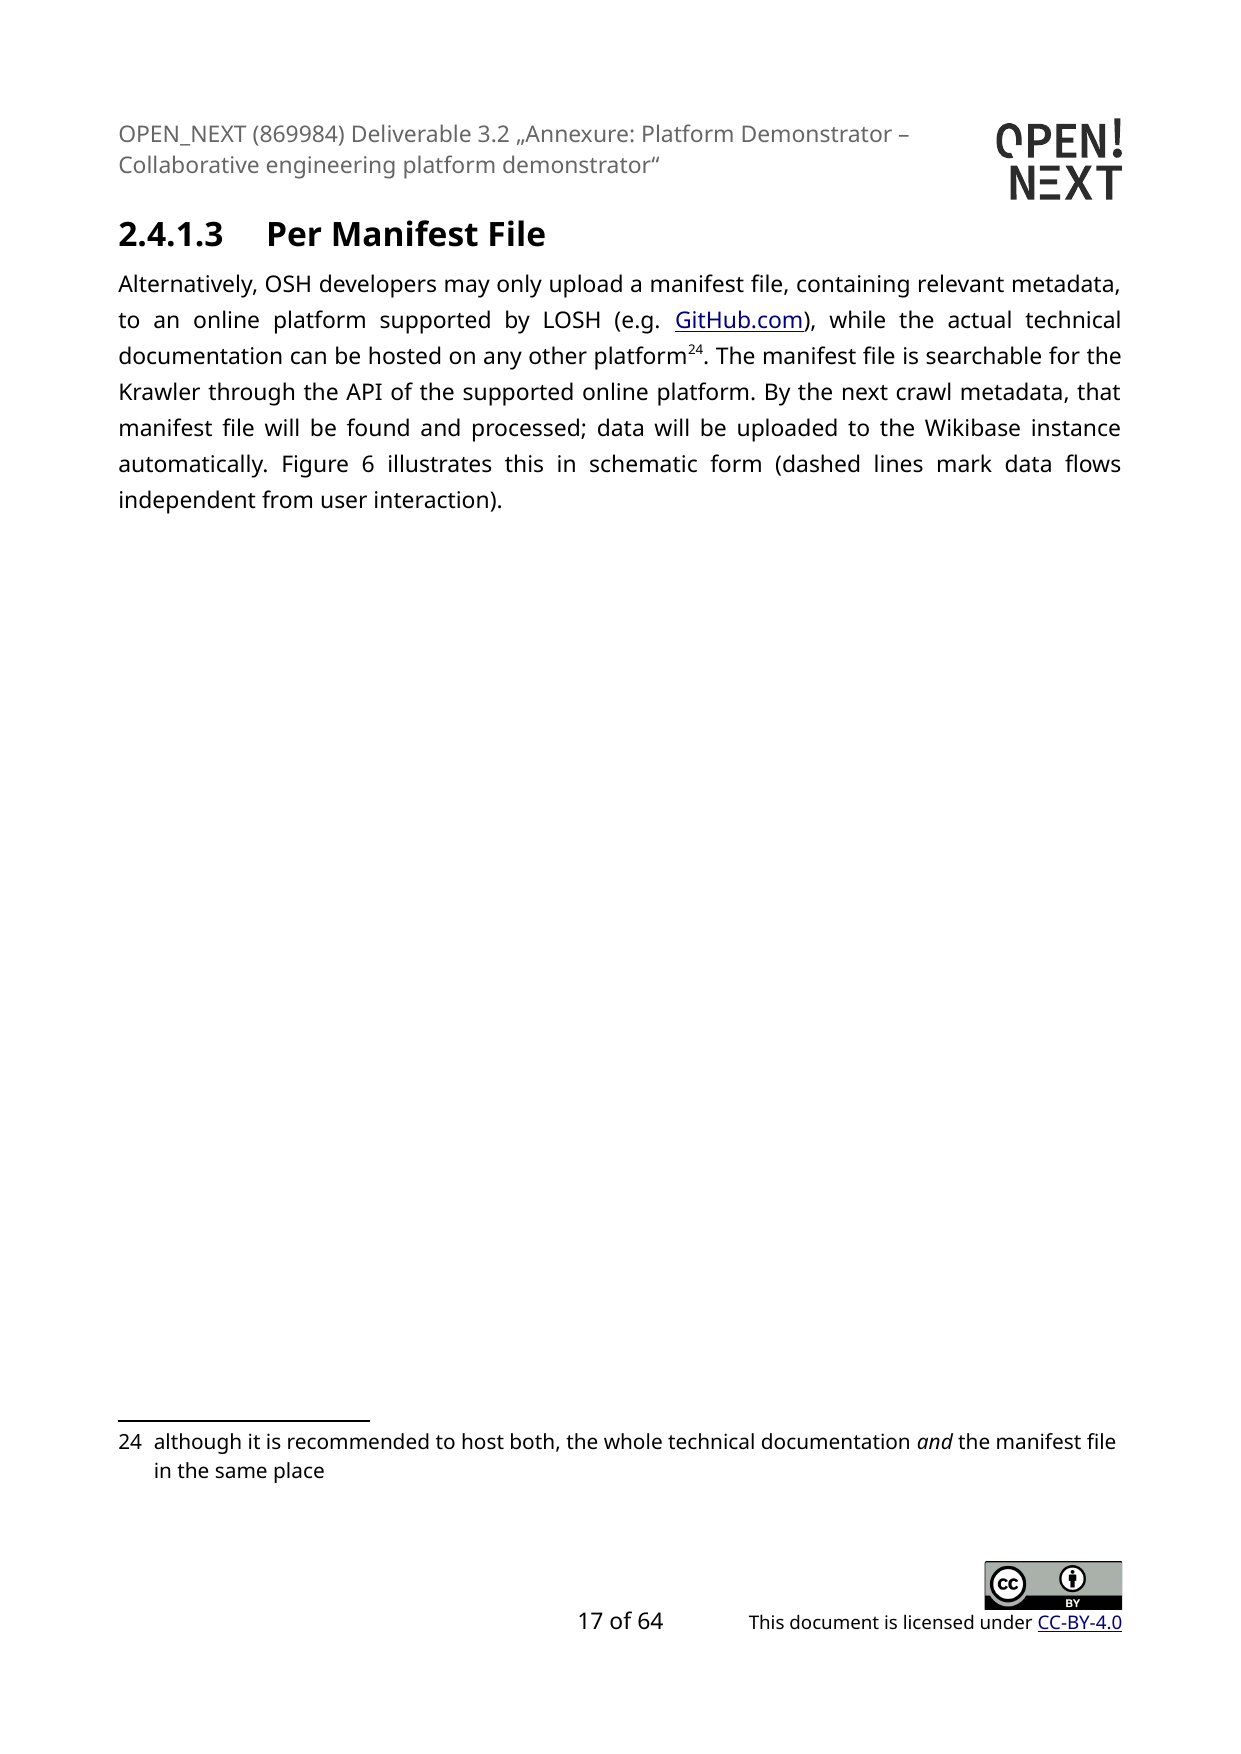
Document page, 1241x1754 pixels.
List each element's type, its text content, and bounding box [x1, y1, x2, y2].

text Alternatively, OSH developers may only upload a manifest file, containing relevant metadata, to an online platform supported by LOSH (e.g. GitHub.com), while the actual technical documentation can be hosted on any other platform. The manifest file is searchable for the Krawler through the API of the supported online platform. By the next crawl metadata, that manifest file will be found and processed; data will be uploaded to the Wikibase instance automatically. Figure 6 illustrates this in schematic form (dashed lines mark data flows independent from user interaction). [118, 268, 1122, 515]
subtitle Per Manifest File [118, 210, 1122, 256]
picture [984, 1561, 1123, 1610]
text although it is recommended to host both, the whole technical documentation and the manifest file in the same place [118, 1427, 1122, 1484]
